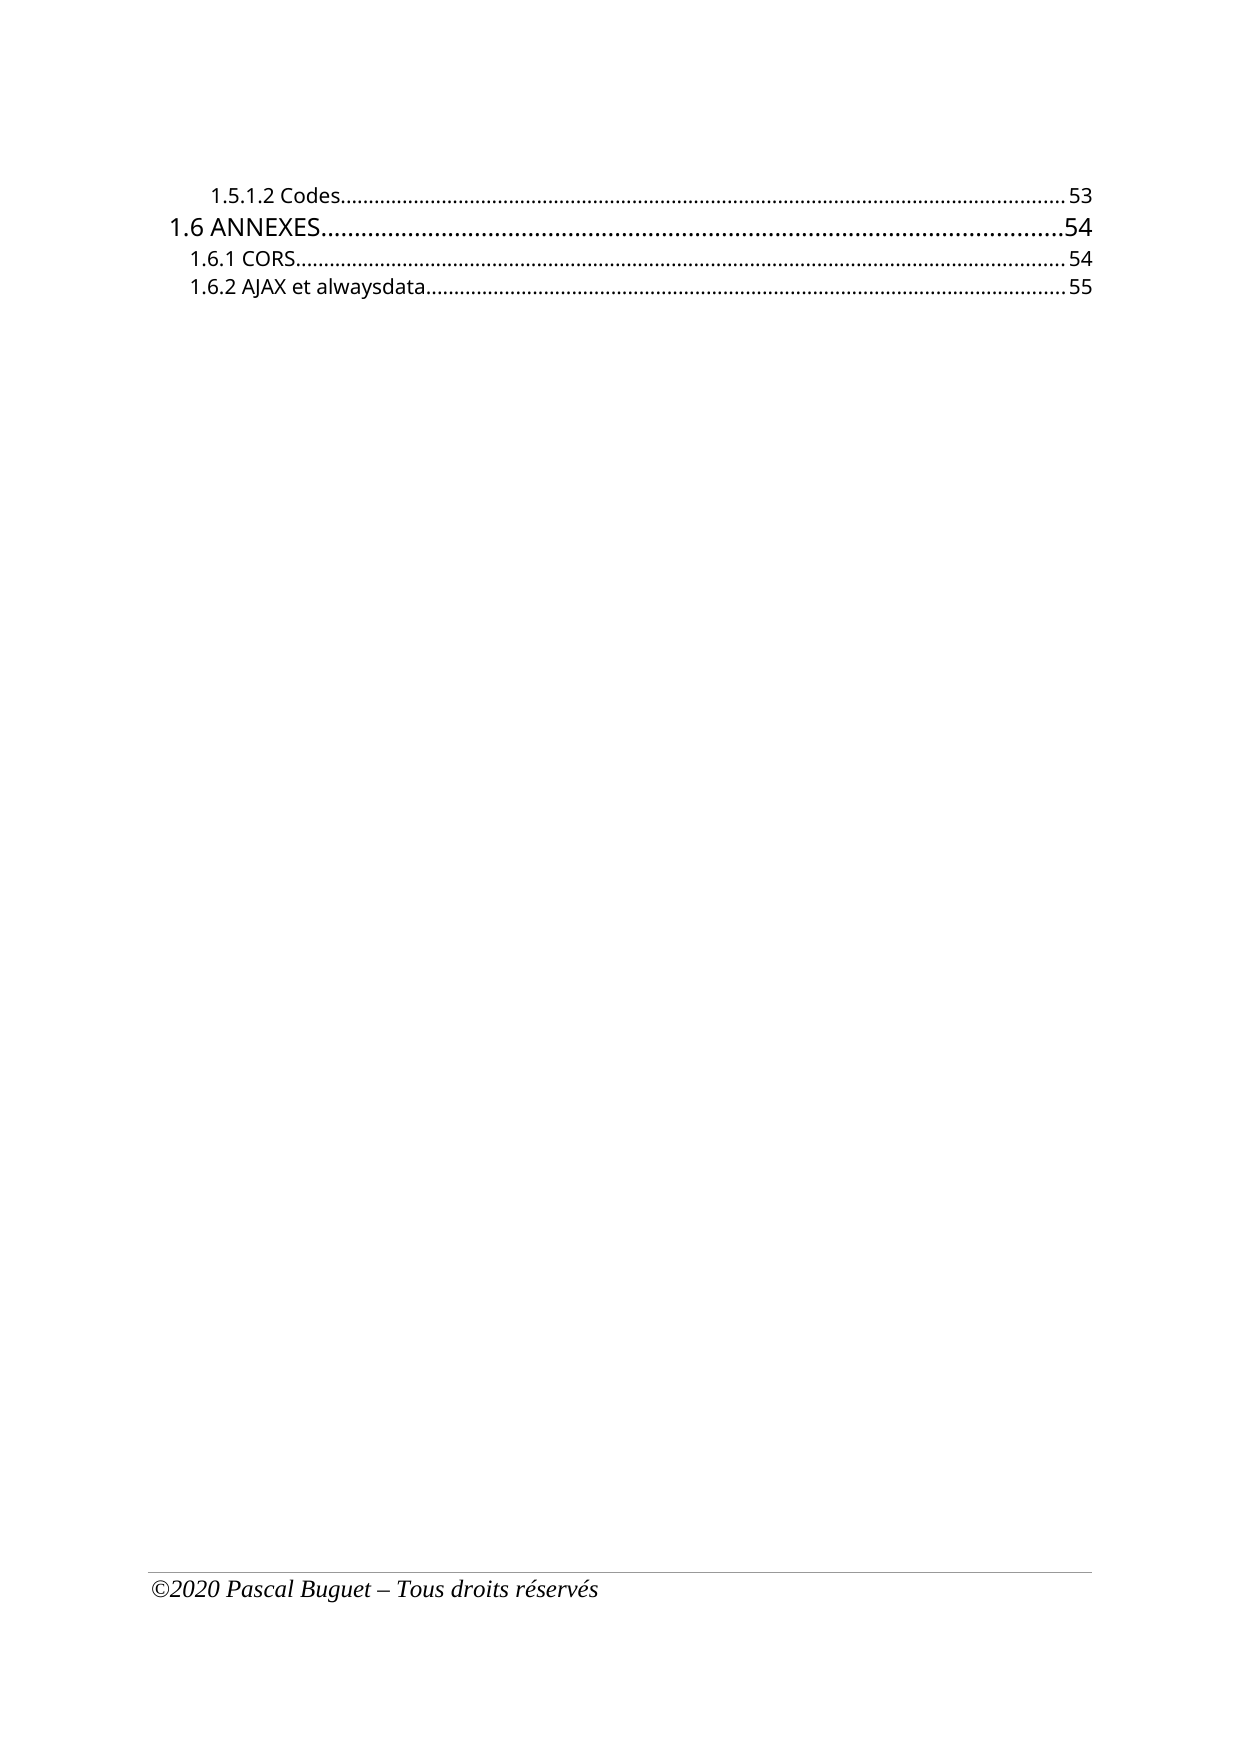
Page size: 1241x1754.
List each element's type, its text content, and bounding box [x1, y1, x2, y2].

text 1.6.2 AJAX et alwaysdata 55 [189, 272, 1092, 301]
text 1.6 ANNEXES 54 [168, 210, 1092, 244]
text 1.5.1.2 Codes 53 [210, 181, 1092, 210]
text 1.6.1 CORS 54 [189, 244, 1092, 272]
